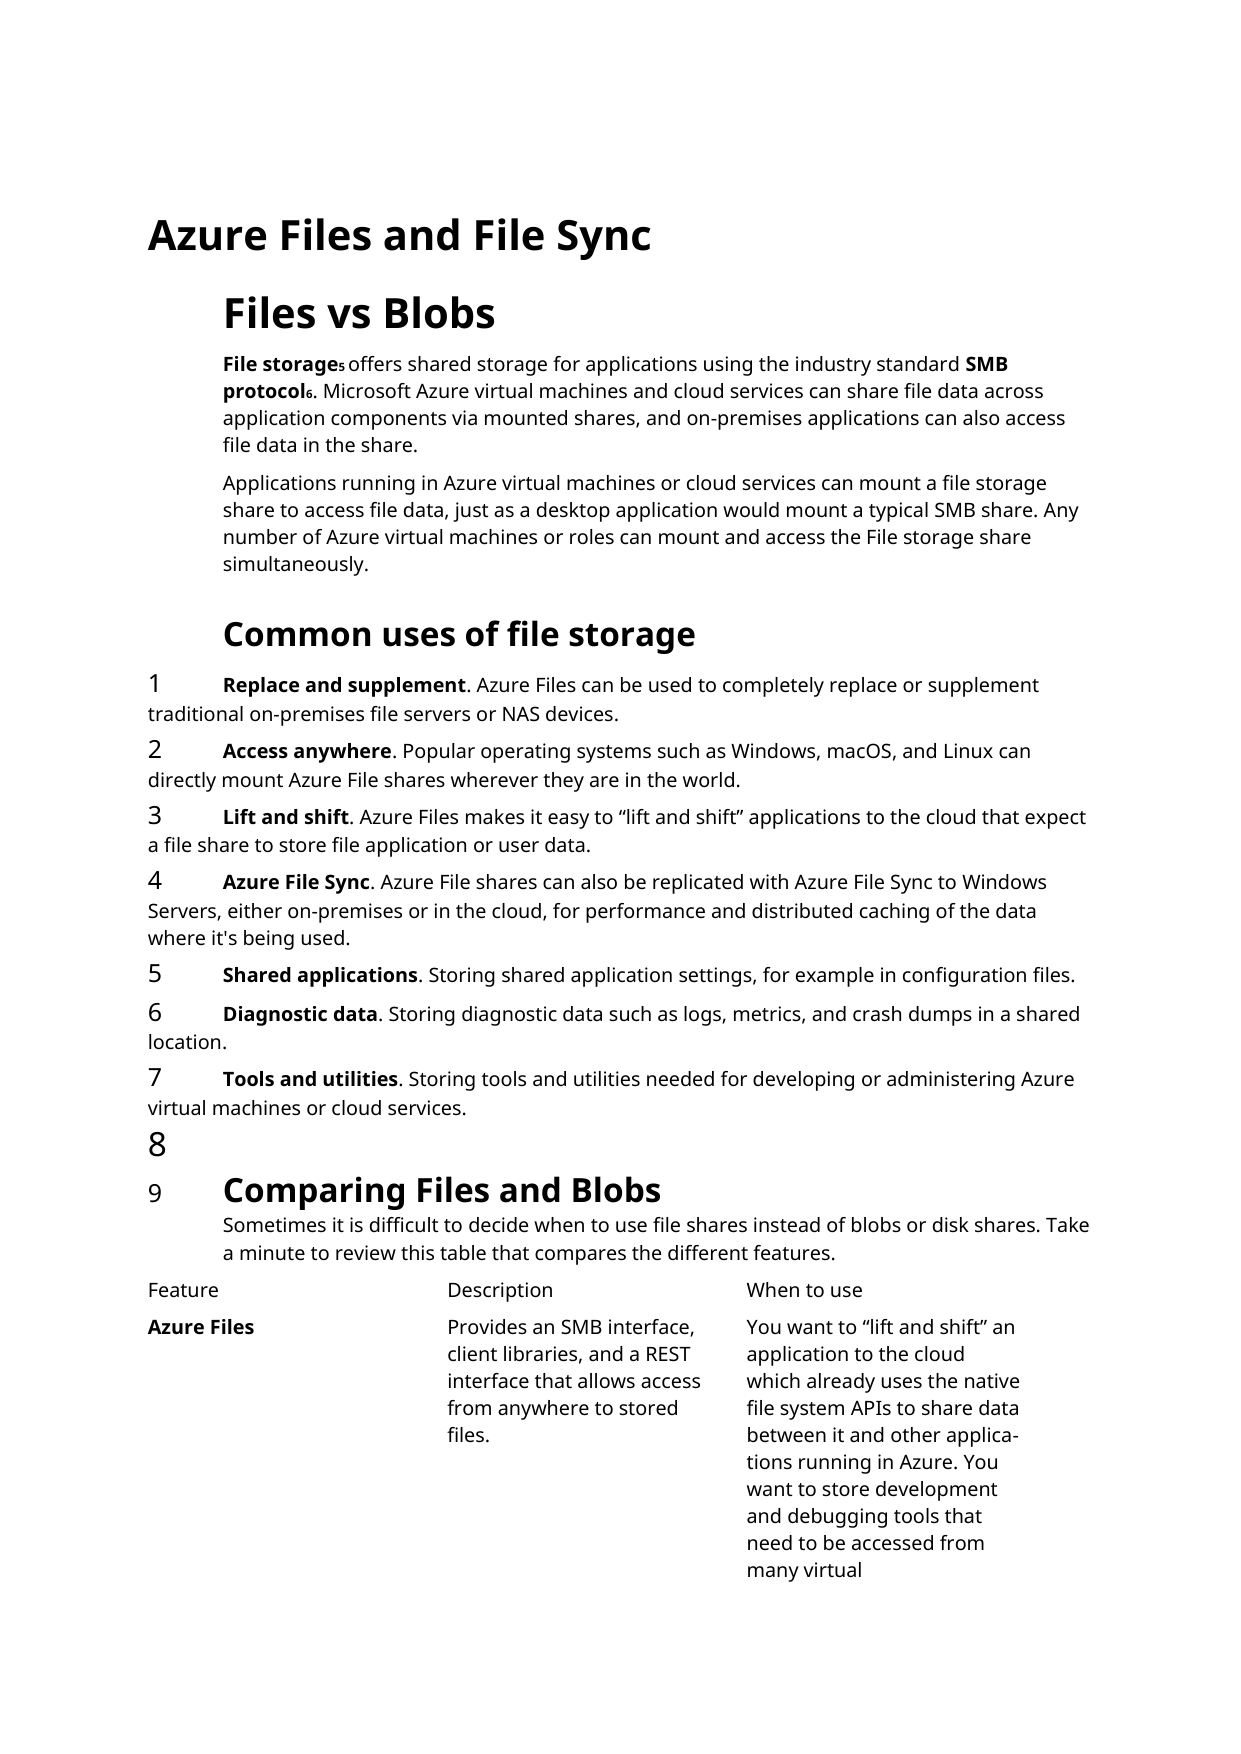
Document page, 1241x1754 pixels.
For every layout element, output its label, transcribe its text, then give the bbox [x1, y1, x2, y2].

list Lift and shift. Azure Files makes it easy to “lift and shift” applications to the cloud that expect a file share to store file application or user data. [148, 797, 1093, 858]
table_header Feature [136, 1276, 436, 1313]
text Azure Files and File Sync [148, 206, 1093, 263]
text Files vs Blobs [223, 283, 1093, 340]
table_header Description [436, 1276, 735, 1313]
text Sometimes it is difficult to decide when to use file shares instead of blobs or disk shares. Take a minute to review this table that compares the different features. [223, 1212, 1093, 1266]
list Shared applications. Storing shared application settings, for example in configuration files. [148, 956, 1093, 990]
table_header When to use [735, 1276, 1034, 1313]
text Applications running in Azure virtual machines or cloud services can mount a file storage share to access file data, just as a desktop application would mount a typical SMB share. Any number of Azure virtual machines or roles can mount and access the File storage share simultaneously. [223, 469, 1093, 577]
table_cell You want to “lift and shift” an application to the cloud which already uses the native file system APIs to share data between it and other applica­tions running in Azure. You want to store development and debugging tools that need to be accessed from many virtual [735, 1314, 1034, 1594]
list Replace and supplement. Azure Files can be used to completely replace or supplement traditional on-premises file servers or NAS devices. [148, 666, 1093, 727]
list Azure File Sync. Azure File shares can also be replicated with Azure File Sync to Windows Servers, either on-premises or in the cloud, for performance and distributed caching of the data where it's being used. [148, 863, 1093, 951]
list Access anywhere. Popular operating systems such as Windows, macOS, and Linux can directly mount Azure File shares wherever they are in the world. [148, 732, 1093, 793]
list Tools and utilities. Storing tools and utilities needed for developing or administering Azure virtual machines or cloud services. [148, 1060, 1093, 1121]
list Diagnostic data. Storing diagnostic data such as logs, metrics, and crash dumps in a shared location. [148, 994, 1093, 1055]
text Common uses of file storage [223, 610, 1093, 656]
list Comparing Files and Blobs [148, 1166, 1093, 1212]
table_cell Provides an SMB interface, client libraries, and a REST interface that allows access from any­where to stored files. [436, 1314, 735, 1594]
text File storage5 offers shared storage for applications using the industry standard SMB protocol6. Microsoft Azure virtual machines and cloud services can share file data across application components via mounted shares, and on-premises applications can also access file data in the share. [223, 351, 1093, 459]
table_cell Azure Files [136, 1314, 436, 1594]
